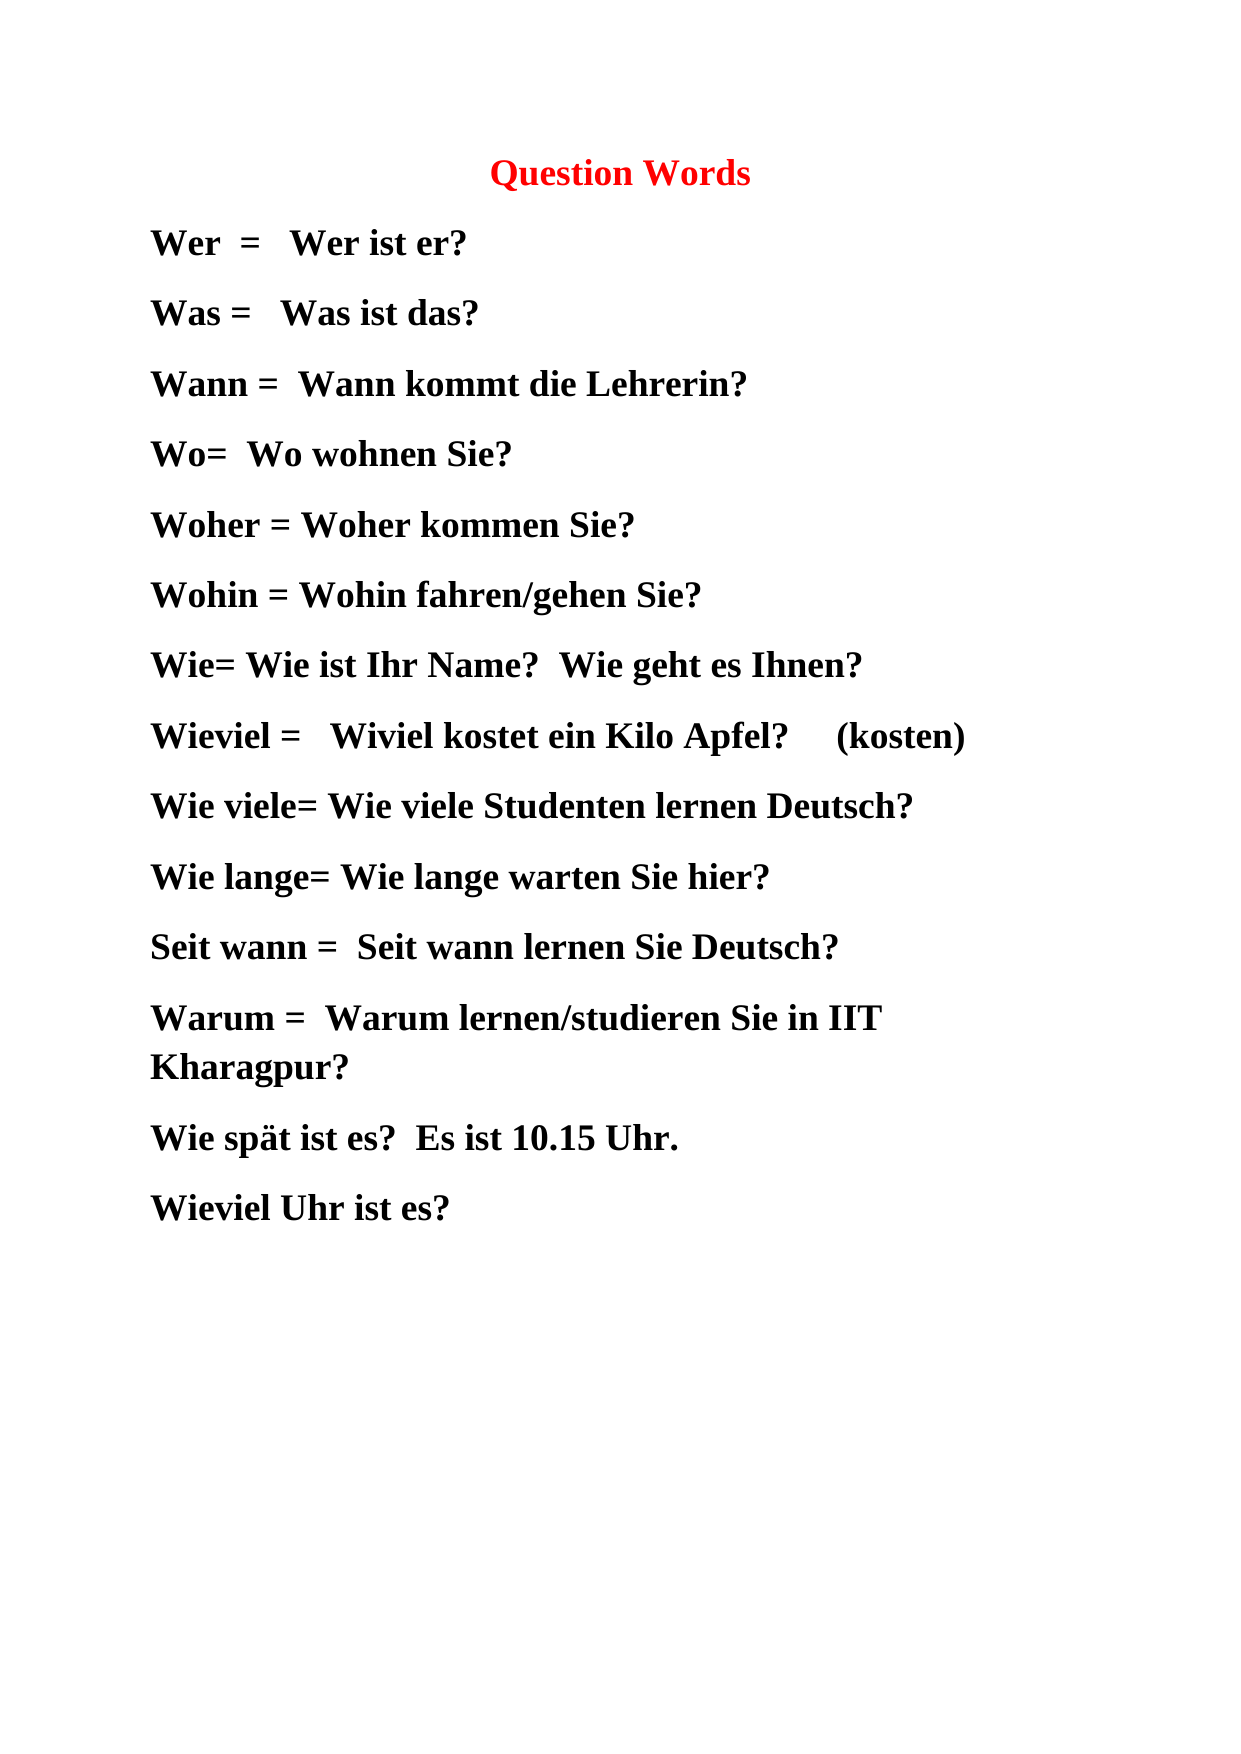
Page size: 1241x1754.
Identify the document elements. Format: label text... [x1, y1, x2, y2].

text Wer = Wer ist er? [150, 220, 1090, 263]
text Wo= Wo wohnen Sie? [150, 432, 1090, 475]
text Wieviel = Wiviel kostet ein Kilo Apfel? (kosten) [150, 713, 1090, 756]
text Wie viele= Wie viele Studenten lernen Deutsch? [150, 784, 1090, 827]
text Was = Was ist das? [150, 291, 1090, 334]
text Woher = Woher kommen Sie? [150, 502, 1090, 545]
text Question Words [150, 150, 1090, 193]
text Wieviel Uhr ist es? [150, 1185, 1090, 1228]
text Wie= Wie ist Ihr Name? Wie geht es Ihnen? [150, 643, 1090, 686]
text Warum = Warum lernen/studieren Sie in IIT Kharagpur? [150, 995, 1090, 1088]
text Wie spät ist es? Es ist 10.15 Uhr. [150, 1115, 1090, 1158]
text Wohin = Wohin fahren/gehen Sie? [150, 572, 1090, 616]
text Wann = Wann kommt die Lehrerin? [150, 361, 1090, 404]
text Seit wann = Seit wann lernen Sie Deutsch? [150, 924, 1090, 968]
text Wie lange= Wie lange warten Sie hier? [150, 854, 1090, 897]
